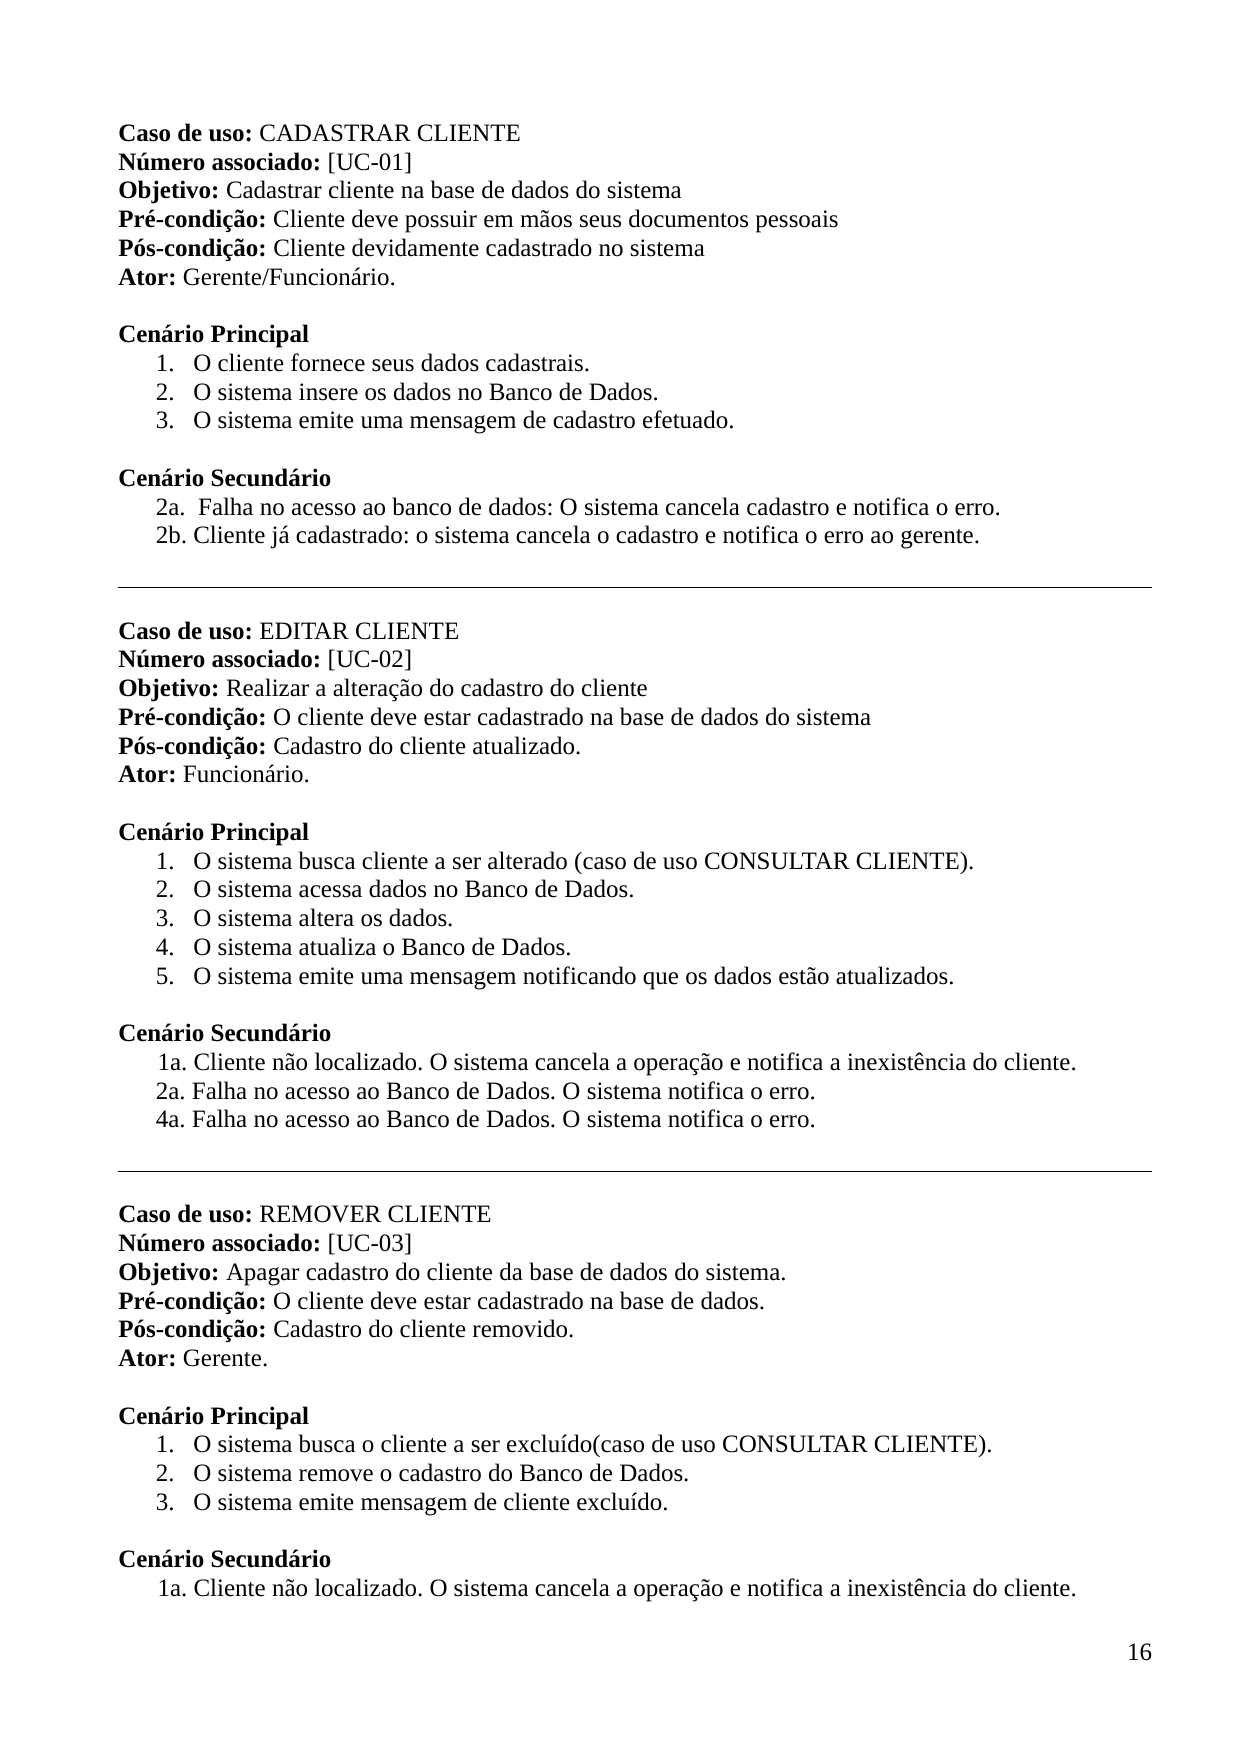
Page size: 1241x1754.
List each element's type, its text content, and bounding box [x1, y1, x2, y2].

list O sistema atualiza o Banco de Dados. [156, 932, 1152, 961]
text Número associado: [UC-03] [118, 1228, 1152, 1257]
text Cenário Secundário [118, 1018, 1152, 1047]
list O cliente fornece seus dados cadastrais. [156, 348, 1152, 377]
text Cenário Principal [118, 817, 1152, 846]
list O sistema emite mensagem de cliente excluído. [156, 1487, 1152, 1516]
list O sistema insere os dados no Banco de Dados. [156, 377, 1152, 406]
text Caso de uso: Editar cliente [118, 616, 1152, 644]
list O sistema altera os dados. [156, 903, 1152, 932]
list O sistema acessa dados no Banco de Dados. [156, 874, 1152, 903]
text 1a. Cliente não localizado. O sistema cancela a operação e notifica a inexistência do cliente. [118, 1047, 1152, 1076]
list O sistema remove o cadastro do Banco de Dados. [156, 1458, 1152, 1487]
text Número associado: [UC-01] [118, 147, 1152, 176]
text Cenário Secundário [118, 463, 1152, 492]
text Ator: Funcionário. [118, 759, 1152, 788]
text Cenário Secundário [118, 1544, 1152, 1573]
text Número associado: [UC-02] [118, 644, 1152, 673]
text 2b. Cliente já cadastrado: o sistema cancela o cadastro e notifica o erro ao gerente. [118, 521, 1152, 549]
text Pós-condição: Cliente devidamente cadastrado no sistema [118, 233, 1152, 262]
text Cenário Principal [118, 1401, 1152, 1429]
text Objetivo: Cadastrar cliente na base de dados do sistema [118, 176, 1152, 204]
text Pré-condição: O cliente deve estar cadastrado na base de dados do sistema [118, 702, 1152, 731]
text Cenário Principal [118, 319, 1152, 348]
list O sistema busca o cliente a ser excluído(caso de uso CONSULTAR CLIENTE). [156, 1429, 1152, 1458]
text Pré-condição: O cliente deve estar cadastrado na base de dados. [118, 1286, 1152, 1314]
text Ator: Gerente. [118, 1343, 1152, 1372]
text 4a. Falha no acesso ao Banco de Dados. O sistema notifica o erro. [118, 1104, 1152, 1133]
text 1a. Cliente não localizado. O sistema cancela a operação e notifica a inexistência do cliente. [118, 1573, 1152, 1602]
text Caso de uso: Cadastrar cliente [118, 118, 1152, 147]
text Objetivo: Realizar a alteração do cadastro do cliente [118, 673, 1152, 702]
text Objetivo: Apagar cadastro do cliente da base de dados do sistema. [118, 1257, 1152, 1286]
text Pós-condição: Cadastro do cliente atualizado. [118, 731, 1152, 759]
text Pré-condição: Cliente deve possuir em mãos seus documentos pessoais [118, 204, 1152, 233]
text 2a. Falha no acesso ao Banco de Dados. O sistema notifica o erro. [118, 1076, 1152, 1104]
text Ator: Gerente/Funcionário. [118, 262, 1152, 291]
text Pós-condição: Cadastro do cliente removido. [118, 1314, 1152, 1343]
list O sistema emite uma mensagem de cadastro efetuado. [156, 406, 1152, 434]
text Caso de uso: Remover cliente [118, 1199, 1152, 1228]
text 2a. Falha no acesso ao banco de dados: O sistema cancela cadastro e notifica o erro. [118, 492, 1152, 521]
list O sistema busca cliente a ser alterado (caso de uso CONSULTAR CLIENTE). [156, 846, 1152, 874]
list O sistema emite uma mensagem notificando que os dados estão atualizados. [156, 961, 1152, 989]
